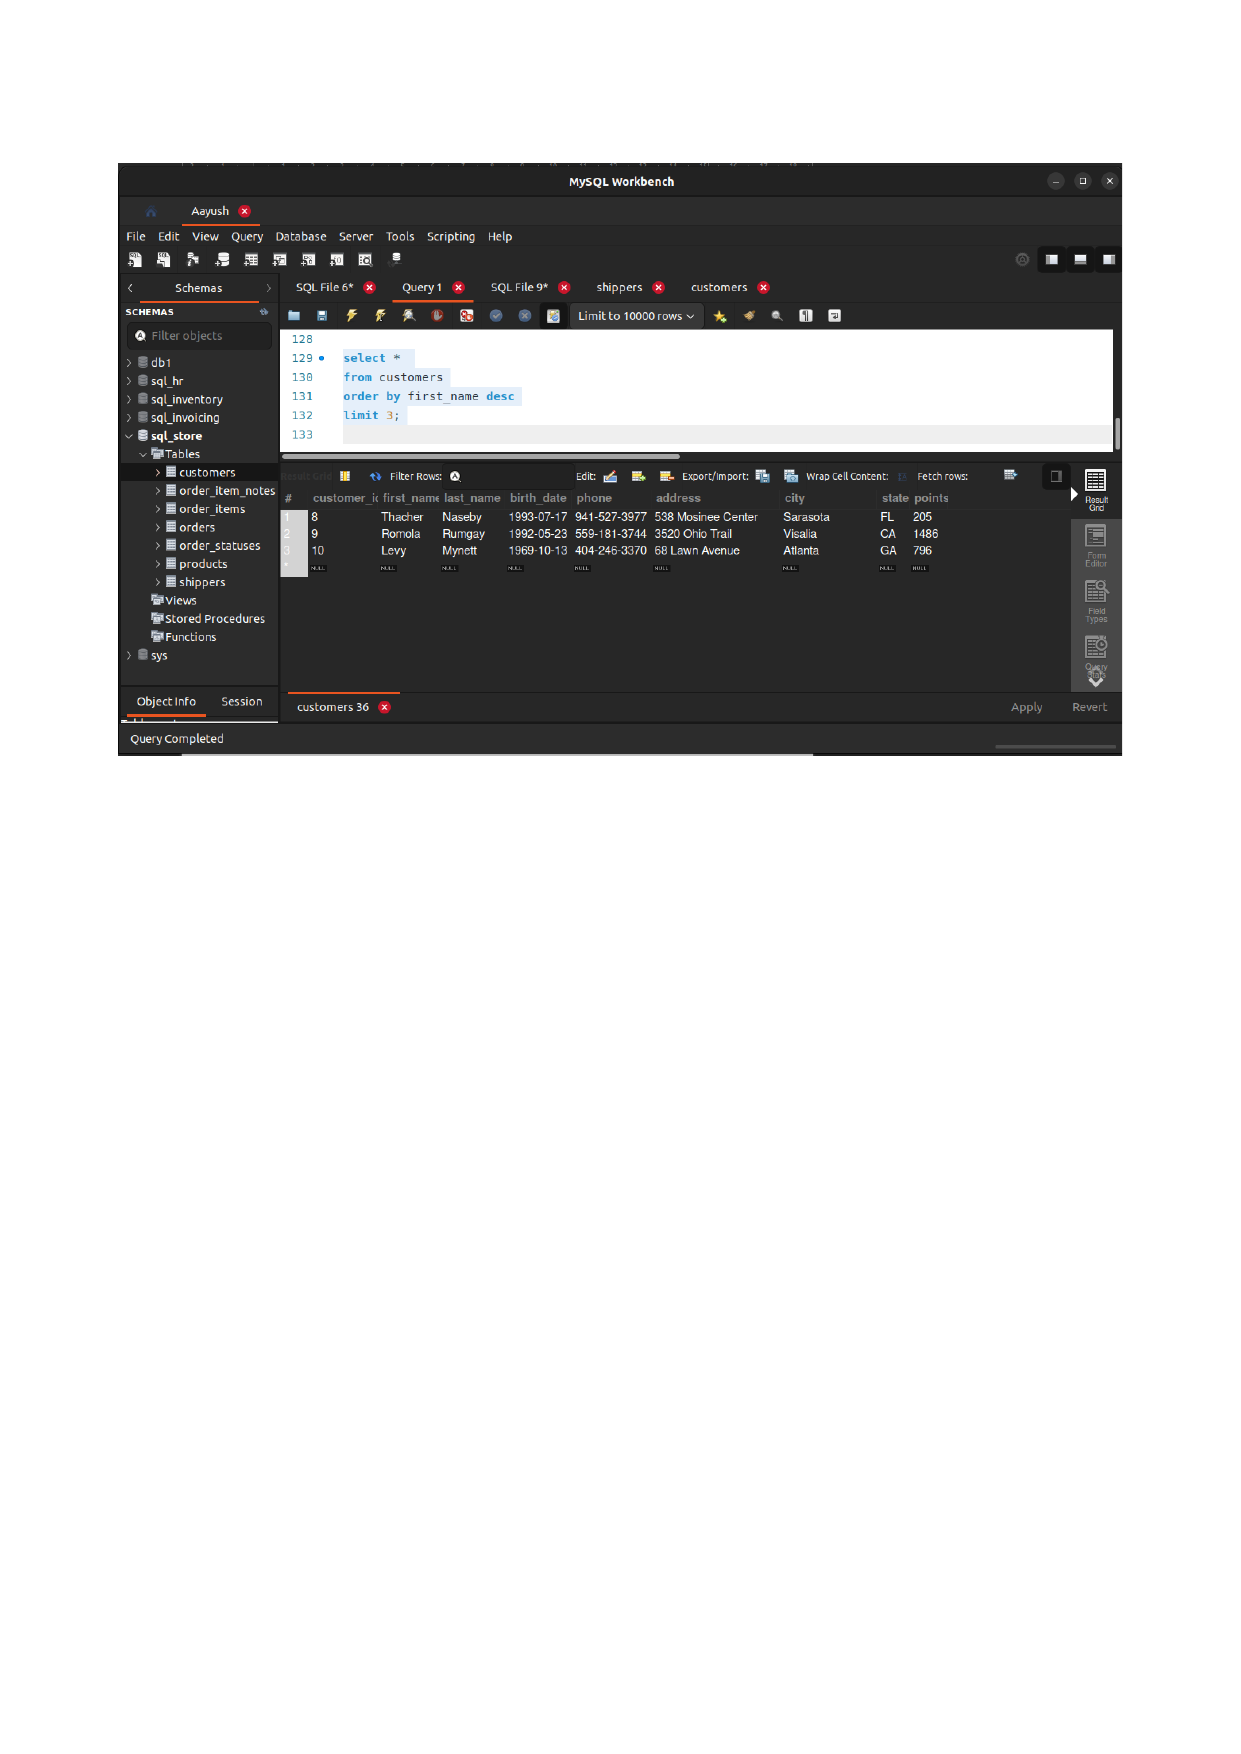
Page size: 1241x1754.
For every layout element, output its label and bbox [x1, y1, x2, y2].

picture [118, 163, 1123, 756]
